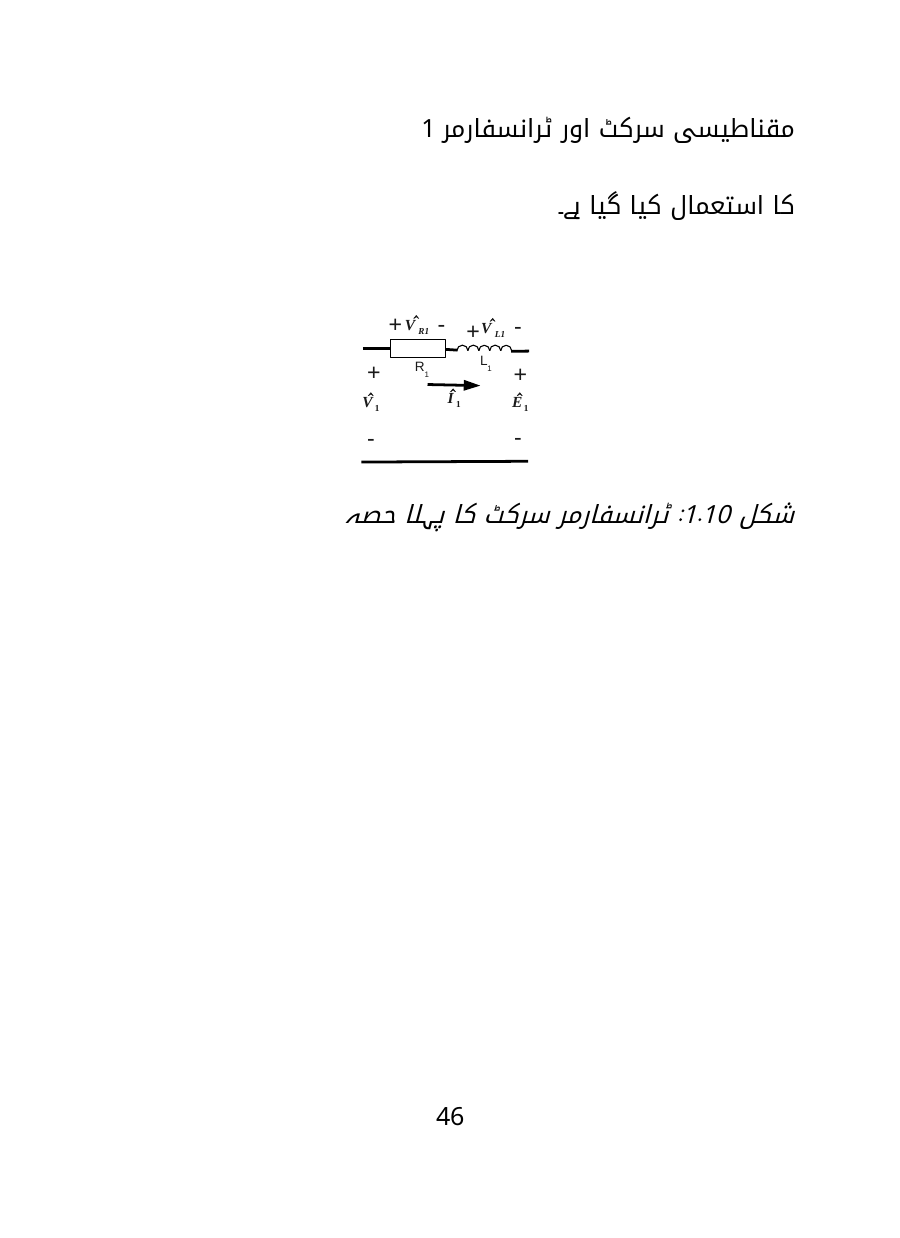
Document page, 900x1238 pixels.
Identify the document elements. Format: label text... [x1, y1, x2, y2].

text شکل 1.10: ٹرانسفارمر سرکٹ کا پہلا حصہ [106, 301, 794, 539]
text یوں پرائمری پر دئے گئے وولٹمیں سے کچھ وولٹمیں گھٹیں گے ، کچھ میں گھٹیں گے اور بقایا کے برابر ہونگے۔ یہ شکل 1.10میں دکھایا گیا ہے۔ یہاں فیزر کا استعمال کیا گیا ہے۔ [105, 182, 795, 230]
